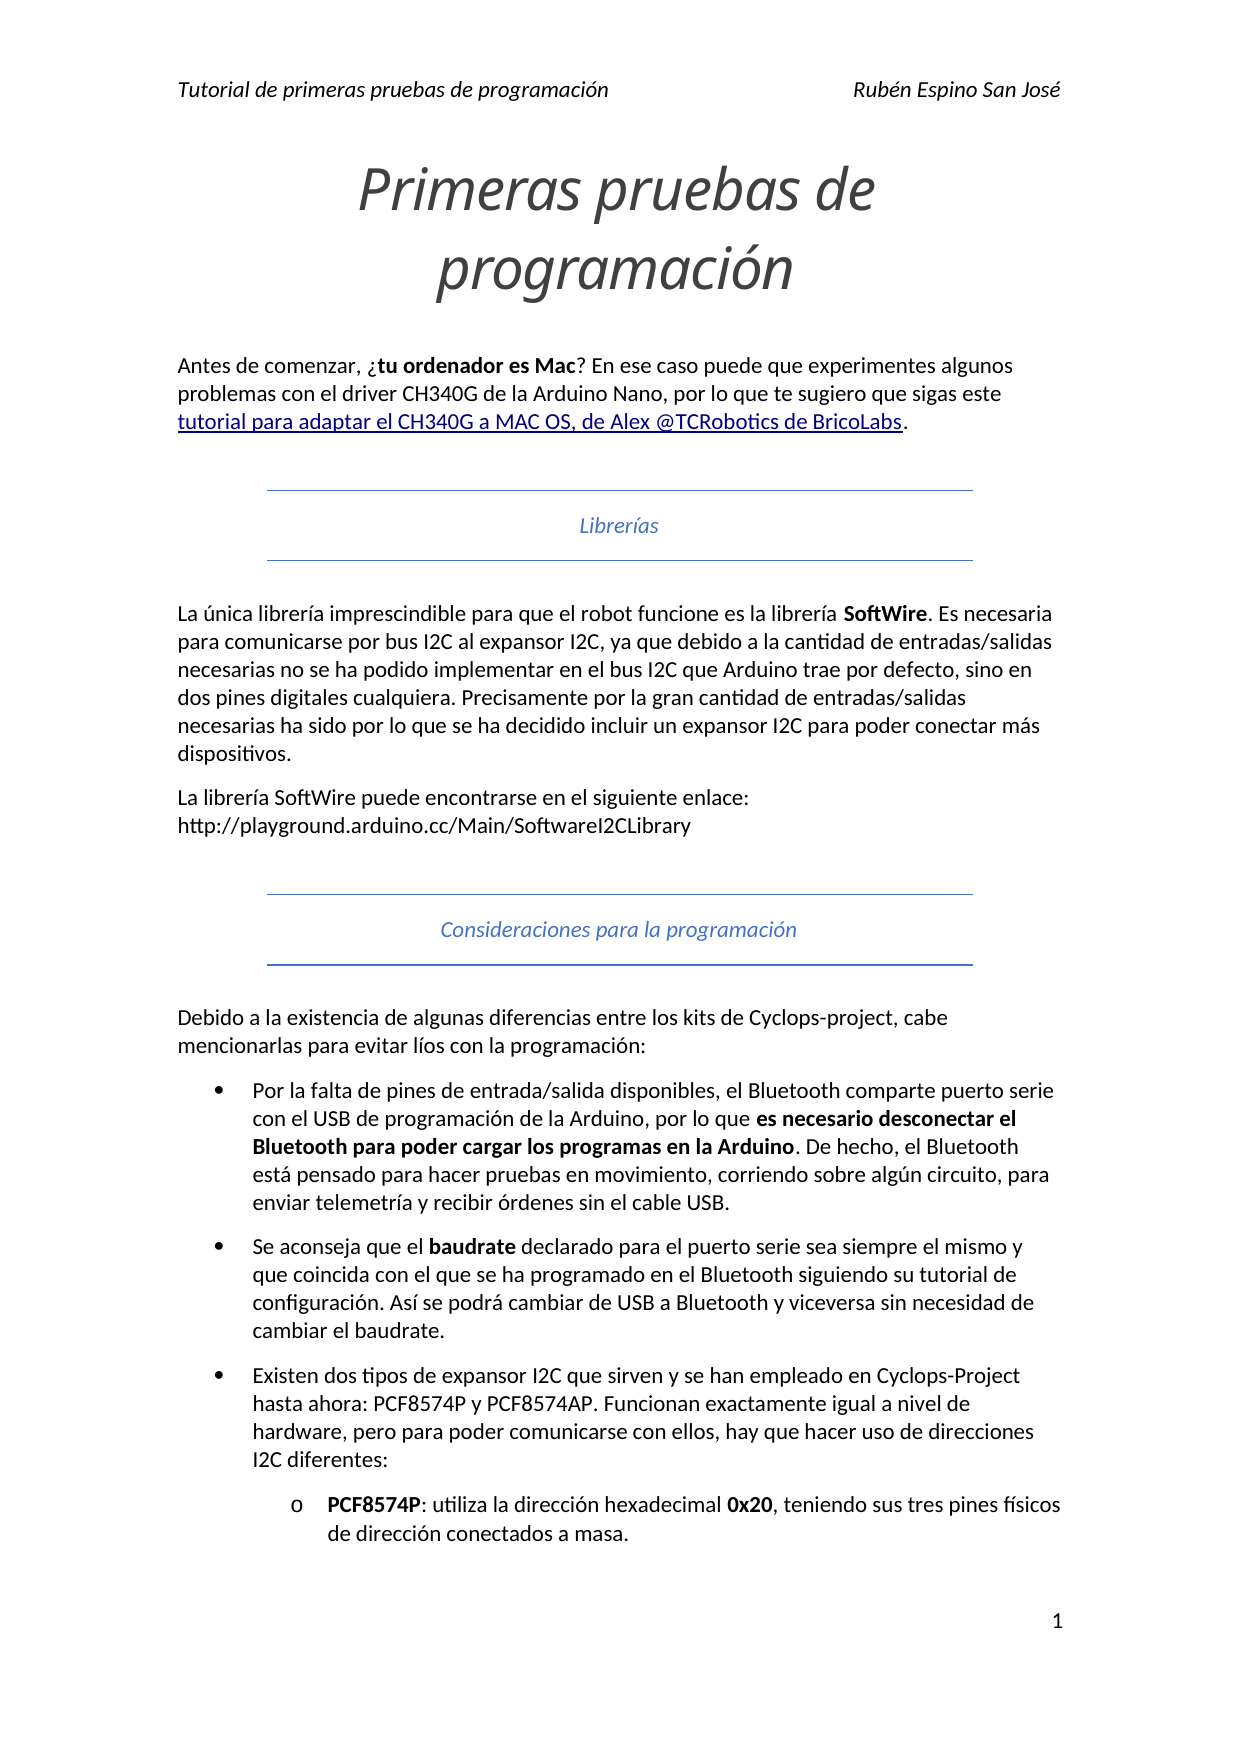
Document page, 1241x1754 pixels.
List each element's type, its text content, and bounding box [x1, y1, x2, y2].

text Antes de comenzar, ¿tu ordenador es Mac? En ese caso puede que experimentes algunos problemas con el driver CH340G de la Arduino Nano, por lo que te sugiero que sigas este tutorial para adaptar el CH340G a MAC OS, de Alex @TCRobotics de BricoLabs. [177, 351, 1063, 435]
text La librería SoftWire puede encontrarse en el siguiente enlace: http://playground.arduino.cc/Main/SoftwareI2CLibrary [177, 783, 1063, 839]
list Existen dos tipos de expansor I2C que sirven y se han empleado en Cyclops-Project hasta ahora: PCF8574P y PCF8574AP. Funcionan exactamente igual a nivel de hardware, pero para poder comunicarse con ellos, hay que hacer uso de direcciones I2C diferentes: [215, 1361, 1063, 1473]
list Se aconseja que el baudrate declarado para el puerto serie sea siempre el mismo y que coincida con el que se ha programado en el Bluetooth siguiendo su tutorial de configuración. Así se podrá cambiar de USB a Bluetooth y viceversa sin necesidad de cambiar el baudrate. [215, 1232, 1063, 1344]
text La única librería imprescindible para que el robot funcione es la librería SoftWire. Es necesaria para comunicarse por bus I2C al expansor I2C, ya que debido a la cantidad de entradas/salidas necesarias no se ha podido implementar en el bus I2C que Arduino trae por defecto, sino en dos pines digitales cualquiera. Precisamente por la gran cantidad de entradas/salidas necesarias ha sido por lo que se ha decidido incluir un expansor I2C para poder conectar más dispositivos. [177, 599, 1063, 767]
text Primeras pruebas de programación [177, 148, 1063, 307]
text Consideraciones para la programación [267, 895, 973, 964]
list Por la falta de pines de entrada/salida disponibles, el Bluetooth comparte puerto serie con el USB de programación de la Arduino, por lo que es necesario desconectar el Bluetooth para poder cargar los programas en la Arduino. De hecho, el Bluetooth está pensado para hacer pruebas en movimiento, corriendo sobre algún circuito, para enviar telemetría y recibir órdenes sin el cable USB. [215, 1076, 1063, 1216]
list PCF8574P: utiliza la dirección hexadecimal 0x20, teniendo sus tres pines físicos de dirección conectados a masa. [290, 1490, 1063, 1547]
text Debido a la existencia de algunas diferencias entre los kits de Cyclops-project, cabe mencionarlas para evitar líos con la programación: [177, 1003, 1063, 1059]
text Librerías [267, 491, 973, 560]
